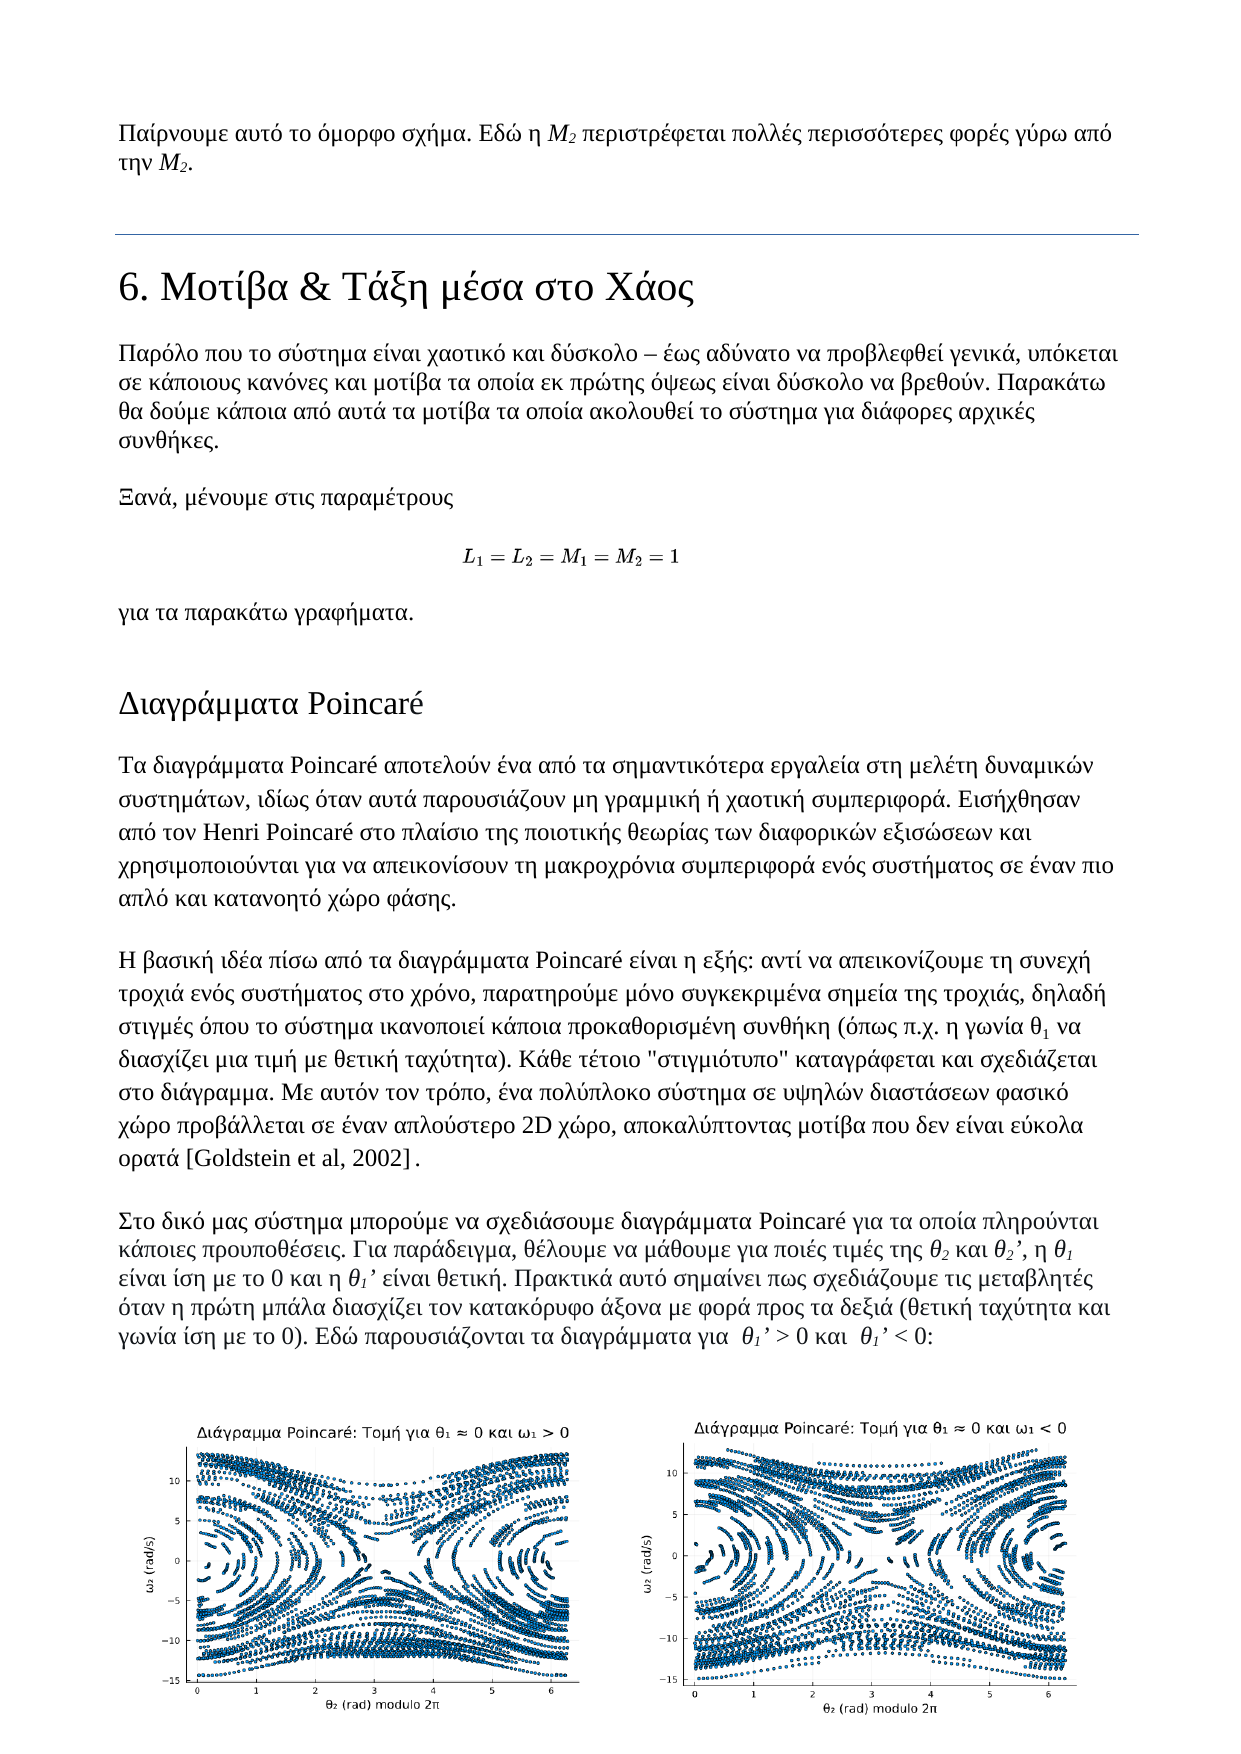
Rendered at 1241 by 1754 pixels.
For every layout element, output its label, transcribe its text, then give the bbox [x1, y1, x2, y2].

text Ξανά, μένουμε στις παραμέτρους [118, 482, 1122, 511]
text για τα παρακάτω γραφήματα. [118, 597, 1122, 626]
text Στο δικό μας σύστημα μπορούμε να σχεδιάσουμε διαγράμματα Poincaré για τα οποία πληρούνται κάποιες προυποθέσεις. Για παράδειγμα, θέλουμε να μάθουμε για ποιές τιμές της θ2 και θ2’, η θ1 είναι ίση με το 0 και η θ1’ είναι θετική. Πρακτικά αυτό σημαίνει πως σχεδιάζουμε τις μεταβλητές όταν η πρώτη μπάλα διασχίζει τον κατακόρυφο άξονα με φορά προς τα δεξιά (θετική ταχύτητα και γωνία ίση με το 0). Εδώ παρουσιάζονται τα διαγράμματα για θ1’ > 0 και θ1’ < 0: [118, 1206, 1122, 1349]
picture [135, 1422, 606, 1716]
text Παρόλο που το σύστημα είναι χαοτικό και δύσκολο – έως αδύνατο να προβλεφθεί γενικά, υπόκεται σε κάποιους κανόνες και μοτίβα τα οποία εκ πρώτης όψεως είναι δύσκολο να βρεθούν. Παρακάτω θα δούμε κάποια από αυτά τα μοτίβα τα οποία ακολουθεί το σύστημα για διάφορες αρχικές συνθήκες. [118, 338, 1122, 453]
text Παίρνουμε αυτό το όμορφο σχήμα. Εδώ η Μ2 περιστρέφεται πολλές περισσότερες φορές γύρω από την Μ2. [118, 118, 1122, 176]
picture [633, 1418, 1105, 1724]
text Η βασική ιδέα πίσω από τα διαγράμματα Poincaré είναι η εξής: αντί να απεικονίζουμε τη συνεχή τροχιά ενός συστήματος στο χρόνο, παρατηρούμε μόνο συγκεκριμένα σημεία της τροχιάς, δηλαδή στιγμές όπου το σύστημα ικανοποιεί κάποια προκαθορισμένη συνθήκη (όπως π.χ. η γωνία θ₁ να διασχίζει μια τιμή με θετική ταχύτητα). Κάθε τέτοιο "στιγμιότυπο" καταγράφεται και σχεδιάζεται στο διάγραμμα. Με αυτόν τον τρόπο, ένα πολύπλοκο σύστημα σε υψηλών διαστάσεων φασικό χώρο προβάλλεται σε έναν απλούστερο 2D χώρο, αποκαλύπτοντας μοτίβα που δεν είναι εύκολα ορατά [Goldstein et al, 2002] . [118, 945, 1122, 1172]
picture [452, 536, 699, 577]
text Διαγράμματα Poincaré [118, 683, 1122, 722]
text 6. Μοτίβα & Τάξη μέσα στο Χάος [118, 262, 1122, 310]
text Τα διαγράμματα Poincaré αποτελούν ένα από τα σημαντικότερα εργαλεία στη μελέτη δυναμικών συστημάτων, ιδίως όταν αυτά παρουσιάζουν μη γραμμική ή χαοτική συμπεριφορά. Εισήχθησαν από τον Henri Poincaré στο πλαίσιο της ποιοτικής θεωρίας των διαφορικών εξισώσεων και χρησιμοποιούνται για να απεικονίσουν τη μακροχρόνια συμπεριφορά ενός συστήματος σε έναν πιο απλό και κατανοητό χώρο φάσης. [118, 751, 1122, 911]
